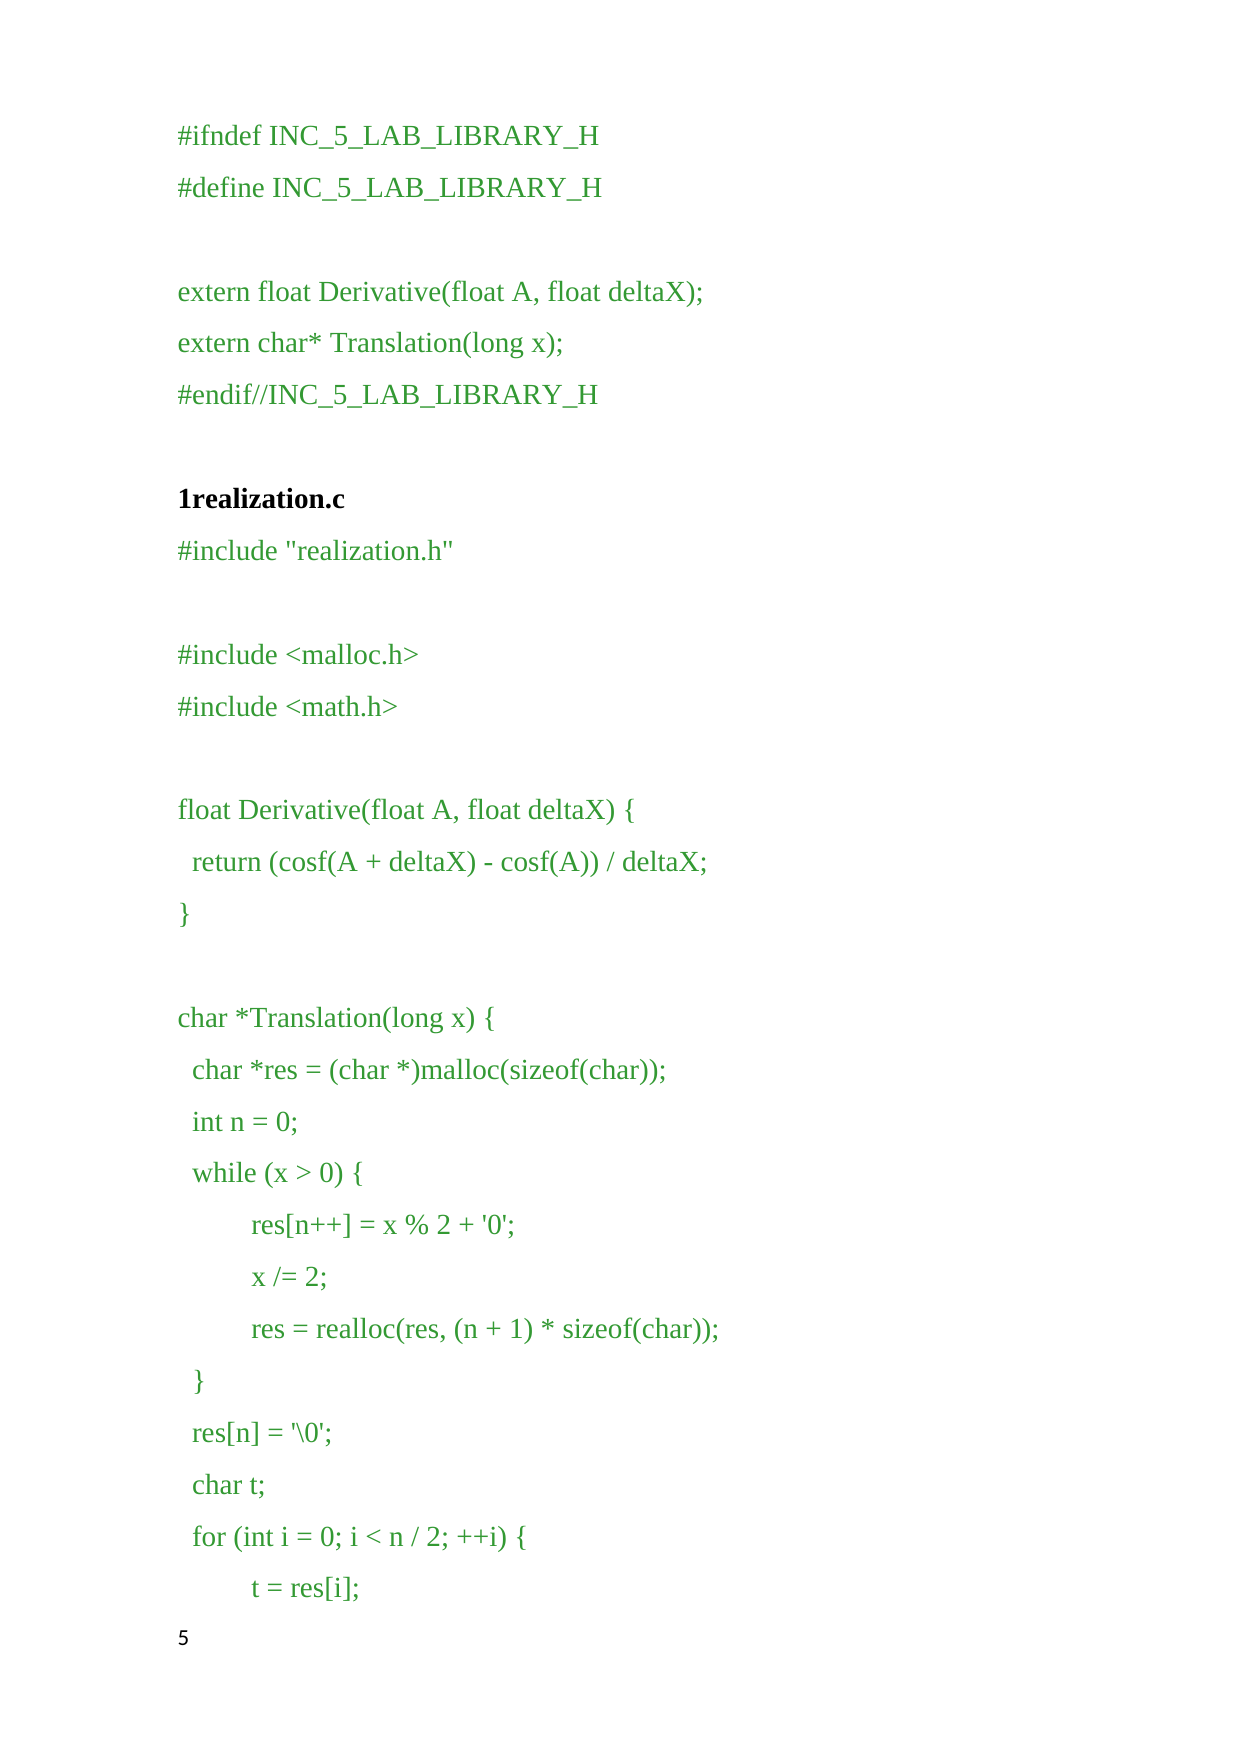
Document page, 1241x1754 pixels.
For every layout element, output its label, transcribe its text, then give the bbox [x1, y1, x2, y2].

text res[n++] = x % 2 + '0'; [177, 1207, 1152, 1241]
text extern float Derivative(float A, float deltaX); [177, 274, 1152, 307]
text #define INC_5_LAB_LIBRARY_H [177, 170, 1152, 203]
text char t; [177, 1467, 1152, 1500]
text #endif//INC_5_LAB_LIBRARY_H [177, 377, 1152, 411]
text #ifndef INC_5_LAB_LIBRARY_H [177, 118, 1152, 152]
text res = realloc(res, (n + 1) * sizeof(char)); [177, 1311, 1152, 1345]
text return (cosf(A + deltaX) - cosf(A)) / deltaX; [177, 844, 1152, 878]
text #include "realization.h" [177, 533, 1152, 567]
text float Derivative(float A, float deltaX) { [177, 792, 1152, 826]
text #include <malloc.h> [177, 637, 1152, 670]
text char *Translation(long x) { [177, 1000, 1152, 1033]
text t = res[i]; [177, 1571, 1152, 1604]
text while (x > 0) { [177, 1156, 1152, 1189]
text char *res = (char *)malloc(sizeof(char)); [177, 1052, 1152, 1085]
text int n = 0; [177, 1104, 1152, 1137]
text } [177, 1363, 1152, 1397]
text extern char* Translation(long x); [177, 326, 1152, 359]
text 1realization.c [177, 481, 1152, 515]
text x /= 2; [177, 1259, 1152, 1293]
text for (int i = 0; i < n / 2; ++i) { [177, 1519, 1152, 1552]
text #include <math.h> [177, 689, 1152, 722]
text } [177, 896, 1152, 930]
text res[n] = '\0'; [177, 1415, 1152, 1448]
